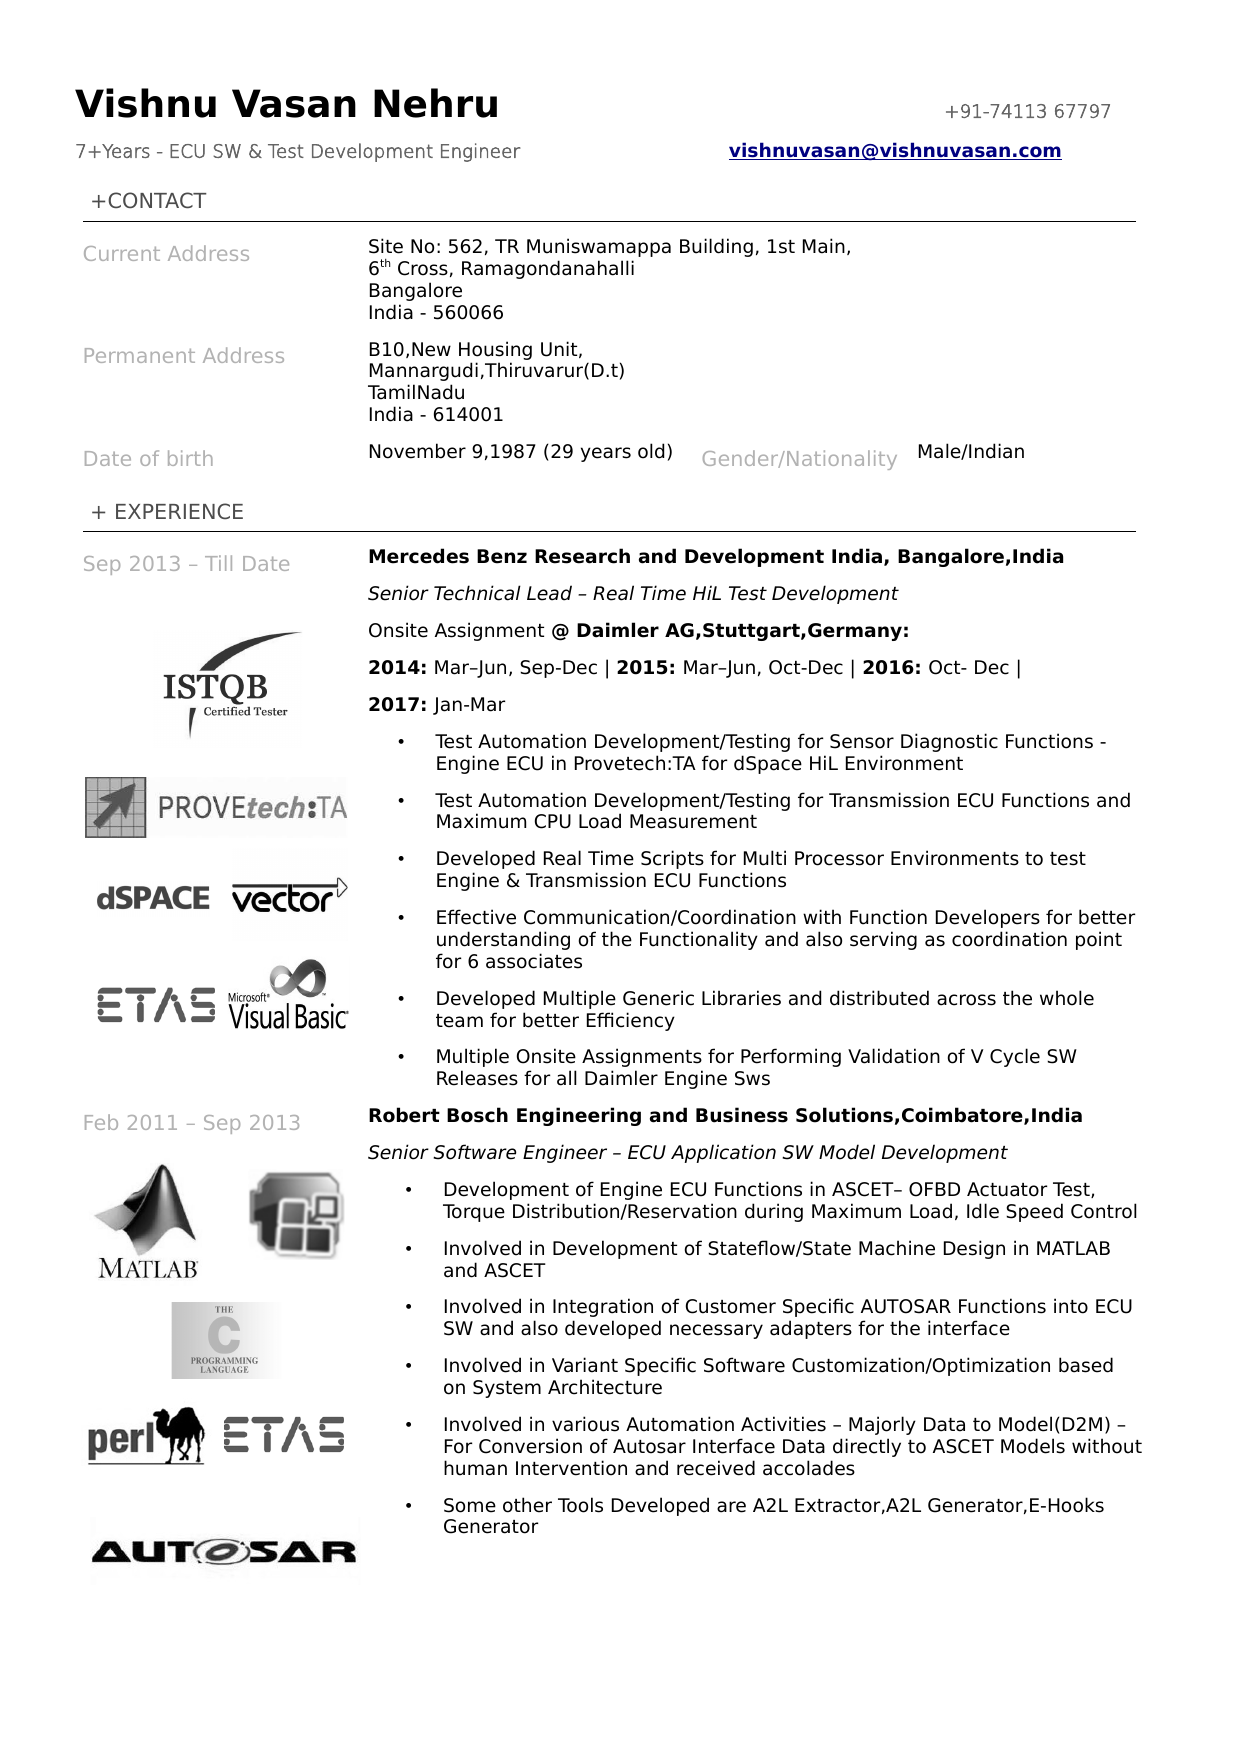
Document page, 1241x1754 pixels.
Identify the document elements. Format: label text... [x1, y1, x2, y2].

table_cell Feb 2011 – Sep 2013 [75, 1098, 360, 1517]
table_cell Mercedes Benz Research and Development India, Bangalore,India Senior Technical Lead – Real Time HiL Test Development Onsite Assignment @ Daimler AG,Stuttgart,Germany: 2014: Mar–Jun, Sep-Dec | 2015: Mar–Jun, Oct-Dec | 2016: Oct- Dec | 2017: Jan-Mar Test Automation Development/Testing for Sensor Diagnostic Functions - Engine ECU in Provetech:TA for dSpace HiL Environment Test Automation Development/Testing for Transmission ECU Functions and Maximum CPU Load Measurement Developed Real Time Scripts for Multi Processor Environments to test Engine & Transmission ECU Functions Effective Communication/Coordination with Function Developers for better understanding of the Functionality and also serving as coordination point for 6 associates Developed Multiple Generic Libraries and distributed across the whole team for better Efficiency Multiple Onsite Assignments for Performing Validation of V Cycle SW Releases for all Daimler Engine Sws [360, 539, 1144, 1098]
table_cell Permanent Address [75, 331, 360, 433]
table_cell November 9,1987 (29 years old) [360, 434, 694, 485]
picture [152, 630, 303, 748]
table_cell +CONTACT [75, 174, 1144, 228]
table_cell Robert Bosch Engineering and Business Solutions,Coimbatore,India Senior Software Engineer – ECU Application SW Model Development Development of Engine ECU Functions in ASCET– OFBD Actuator Test, Torque Distribution/Reservation during Maximum Load, Idle Speed Control Involved in Development of Stateflow/State Machine Design in MATLAB and ASCET Involved in Integration of Customer Specific AUTOSAR Functions into ECU SW and also developed necessary adapters for the interface Involved in Variant Specific Software Customization/Optimization based on System Architecture Involved in various Automation Activities – Majorly Data to Model(D2M) – For Conversion of Autosar Interface Data directly to ASCET Models without human Intervention and received accolades Some other Tools Developed are A2L Extractor,A2L Generator,E-Hooks Generator [360, 1098, 1144, 1657]
picture [227, 956, 350, 1030]
table_header Vishnu Vasan Nehru +91-74113 67797 7+Years - ECU SW & Test Development Engineer vishnuvasan@vishnuvasan.com [75, 75, 1144, 174]
table_cell + EXPERIENCE [75, 485, 1144, 539]
table_cell Sep 2013 – Till Date [75, 539, 360, 1098]
picture [85, 777, 348, 838]
table_cell [75, 1522, 360, 1657]
table_cell Site No: 562, TR Muniswamappa Building, 1st Main, 6th Cross, Ramagondanahalli Bangalore India - 560066 [360, 229, 1144, 331]
picture [96, 881, 210, 917]
picture [248, 1169, 345, 1260]
table_cell B10,New Housing Unit, Mannargudi,Thiruvarur(D.t) TamilNadu India - 614001 [360, 331, 1144, 433]
picture [61, 1302, 361, 1585]
table_cell Male/Indian [909, 434, 1144, 485]
table_cell Date of birth [75, 434, 360, 485]
table_cell Gender/Nationality [694, 434, 909, 485]
picture [232, 848, 348, 941]
picture [88, 1158, 203, 1286]
table_cell Current Address [75, 229, 360, 331]
picture [97, 975, 215, 1035]
